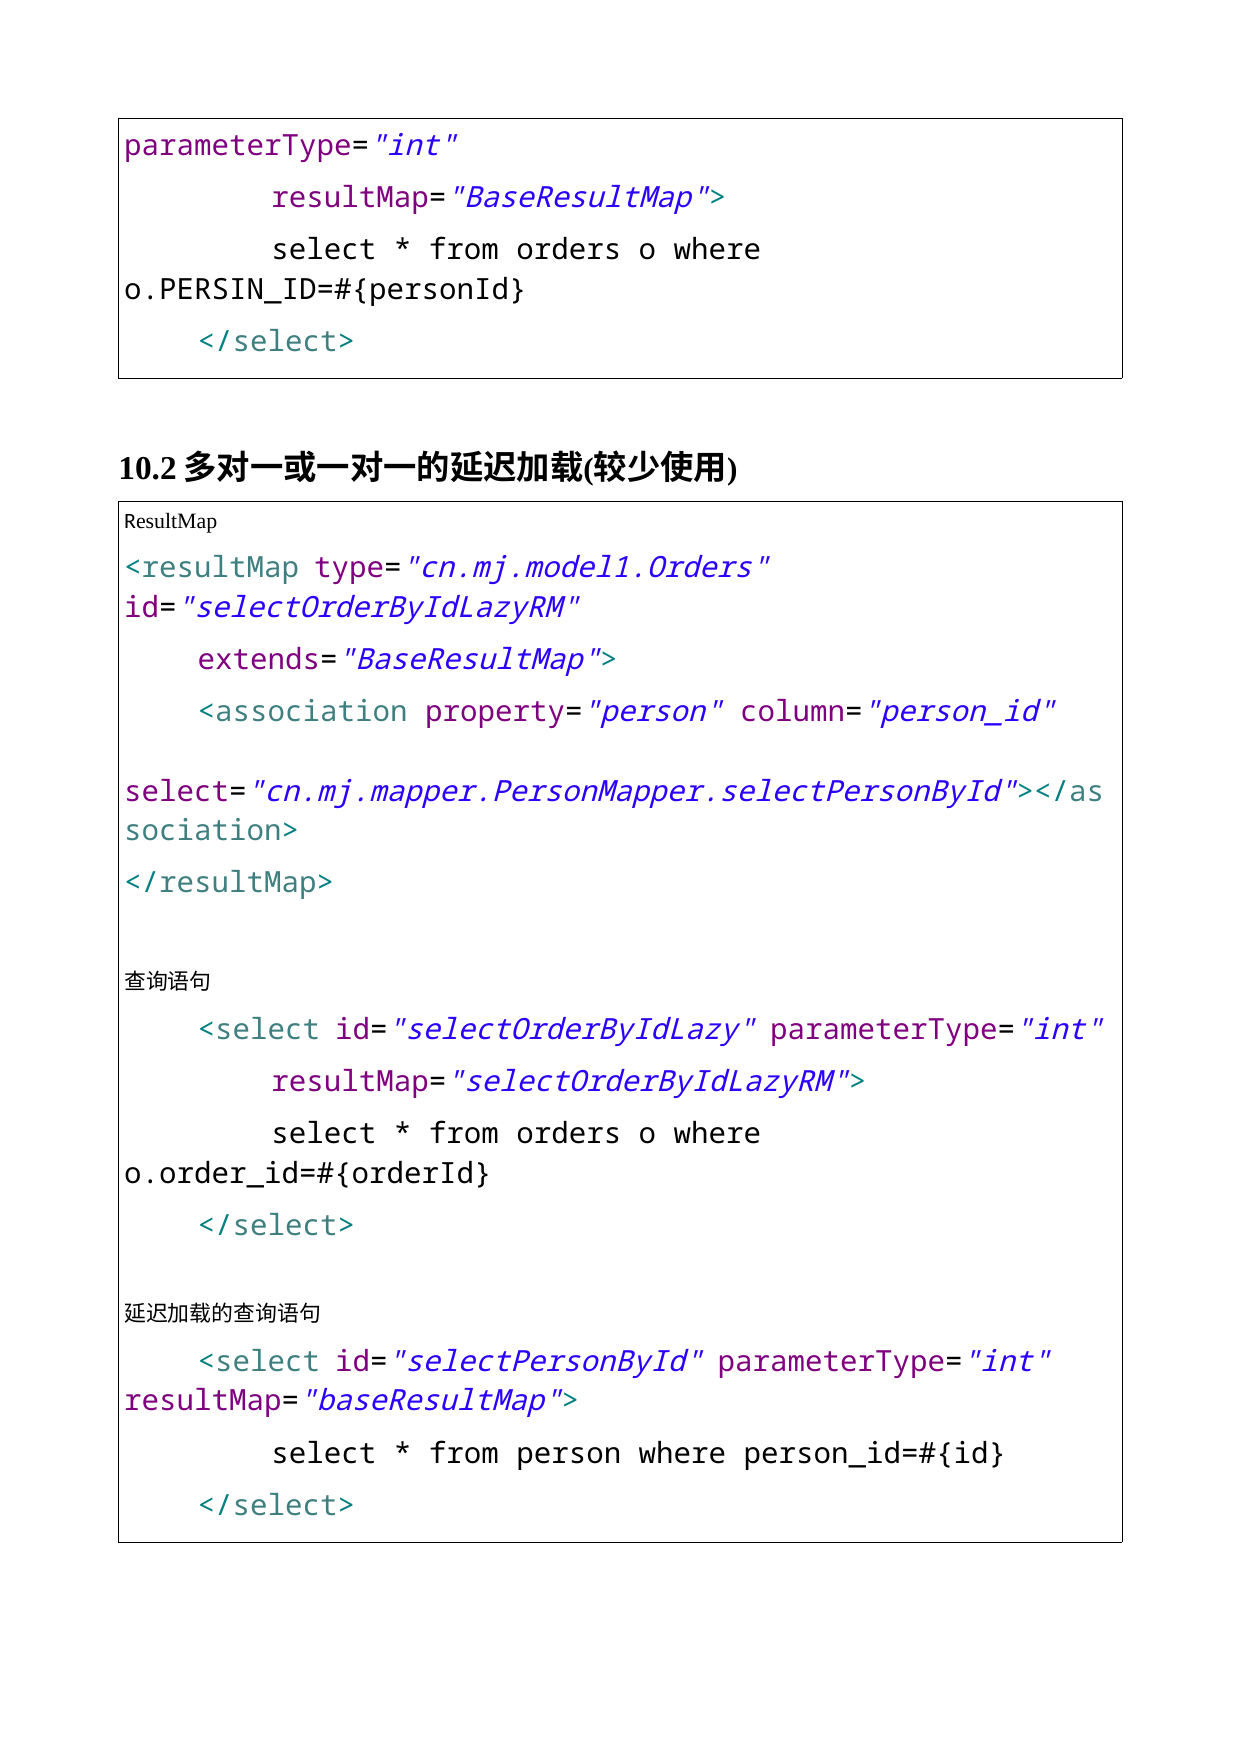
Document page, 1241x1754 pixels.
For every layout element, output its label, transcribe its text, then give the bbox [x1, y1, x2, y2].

table_header ResultMap <resultMap type="cn.mj.model1.Orders" id="selectOrderByIdLazyRM" extends="BaseResultMap"> <association property="person" column="person_id" select="cn.mj.mapper.PersonMapper.selectPersonById"></association> </resultMap> 查询语句 <select id="selectOrderByIdLazy" parameterType="int" resultMap="selectOrderByIdLazyRM"> select * from orders o where o.order_id=#{orderId} </select> 延迟加载的查询语句 <select id="selectPersonById" parameterType="int" resultMap="baseResultMap"> select * from person where person_id=#{id} </select> [119, 502, 1122, 1542]
table_header parameterType="int" resultMap="BaseResultMap"> select * from orders o where o.PERSIN_ID=#{personId} </select> [119, 119, 1122, 378]
subtitle 10.2多对一或一对一的延迟加载(较少使用) [118, 441, 1122, 489]
